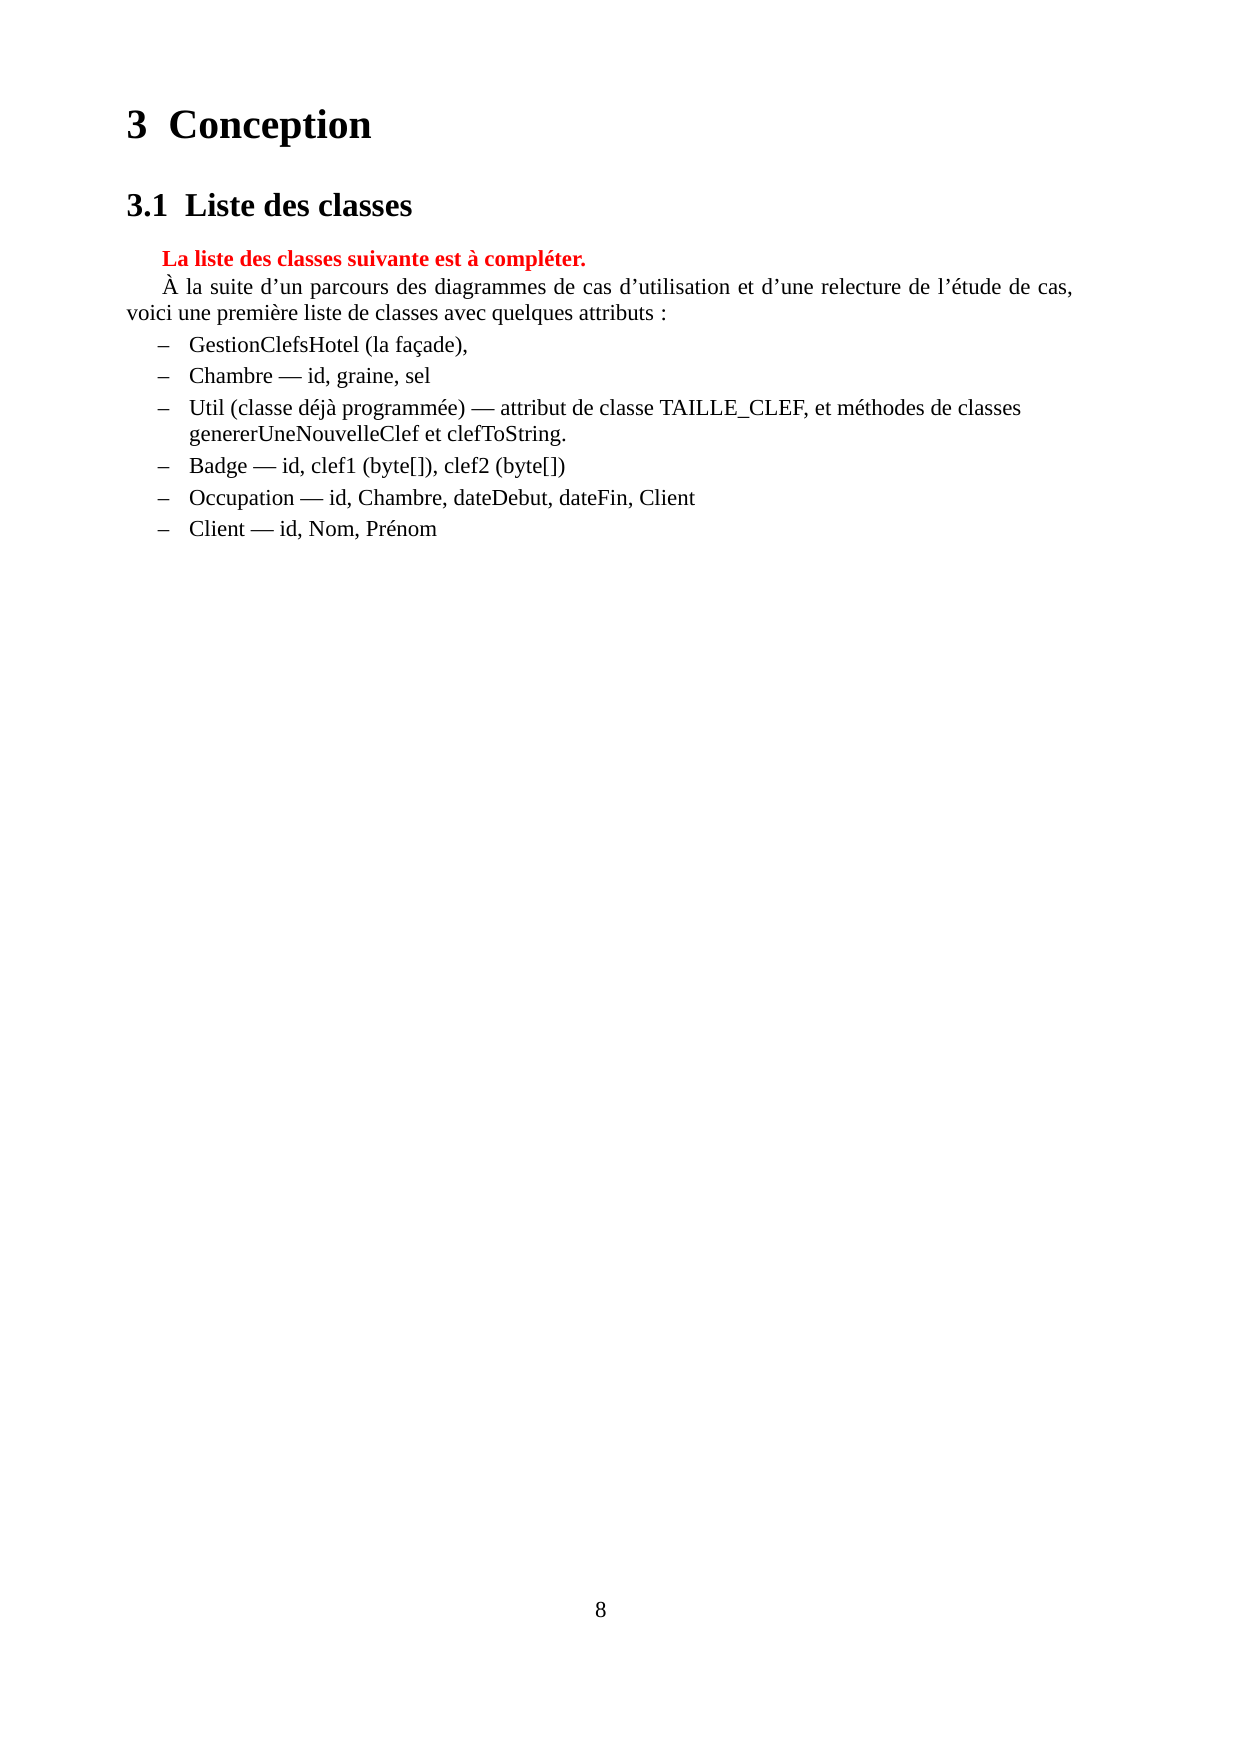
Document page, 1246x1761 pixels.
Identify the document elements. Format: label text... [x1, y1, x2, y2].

subtitle 3.1 Liste des classes [126, 185, 1075, 224]
list – Util (classe déjà programmée) — attribut de classe TAILLE_CLEF, et méthodes de classes genererUneNouvelleClef et clefToString. [158, 394, 1075, 447]
list – Chambre — id, graine, sel [158, 362, 1075, 389]
list – GestionClefsHotel (la façade), [158, 331, 1075, 357]
subtitle 3 Conception [126, 100, 1075, 148]
text À la suite d’un parcours des diagrammes de cas d’utilisation et d’une relecture de l’étude de cas, voici une première liste de classes avec quelques attributs : [126, 273, 1075, 326]
list – Occupation — id, Chambre, dateDebut, dateFin, Client [158, 483, 1075, 510]
text La liste des classes suivante est à compléter. [126, 244, 1075, 271]
list – Badge — id, clef1 (byte[]), clef2 (byte[]) [158, 452, 1075, 478]
list – Client — id, Nom, Prénom [158, 515, 1075, 541]
